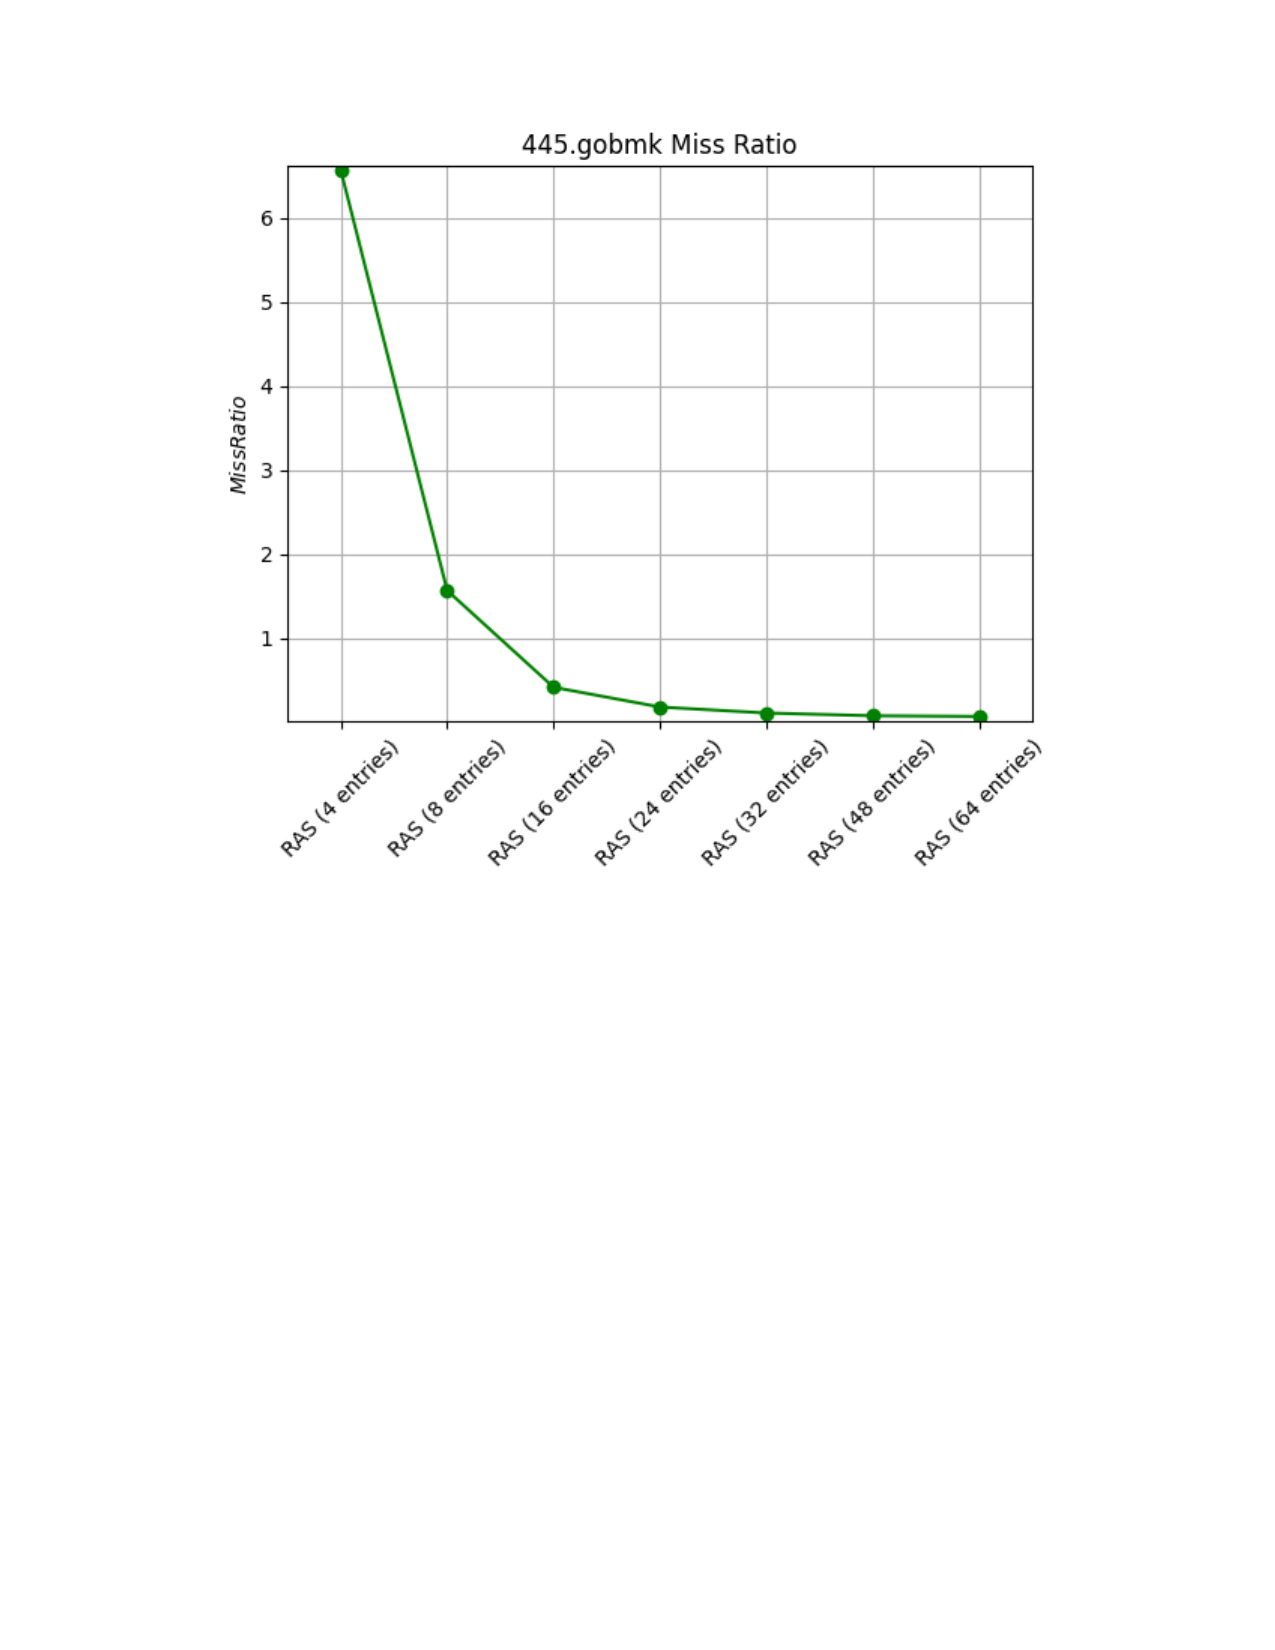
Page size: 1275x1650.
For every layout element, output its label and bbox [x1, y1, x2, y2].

picture [214, 118, 1061, 885]
